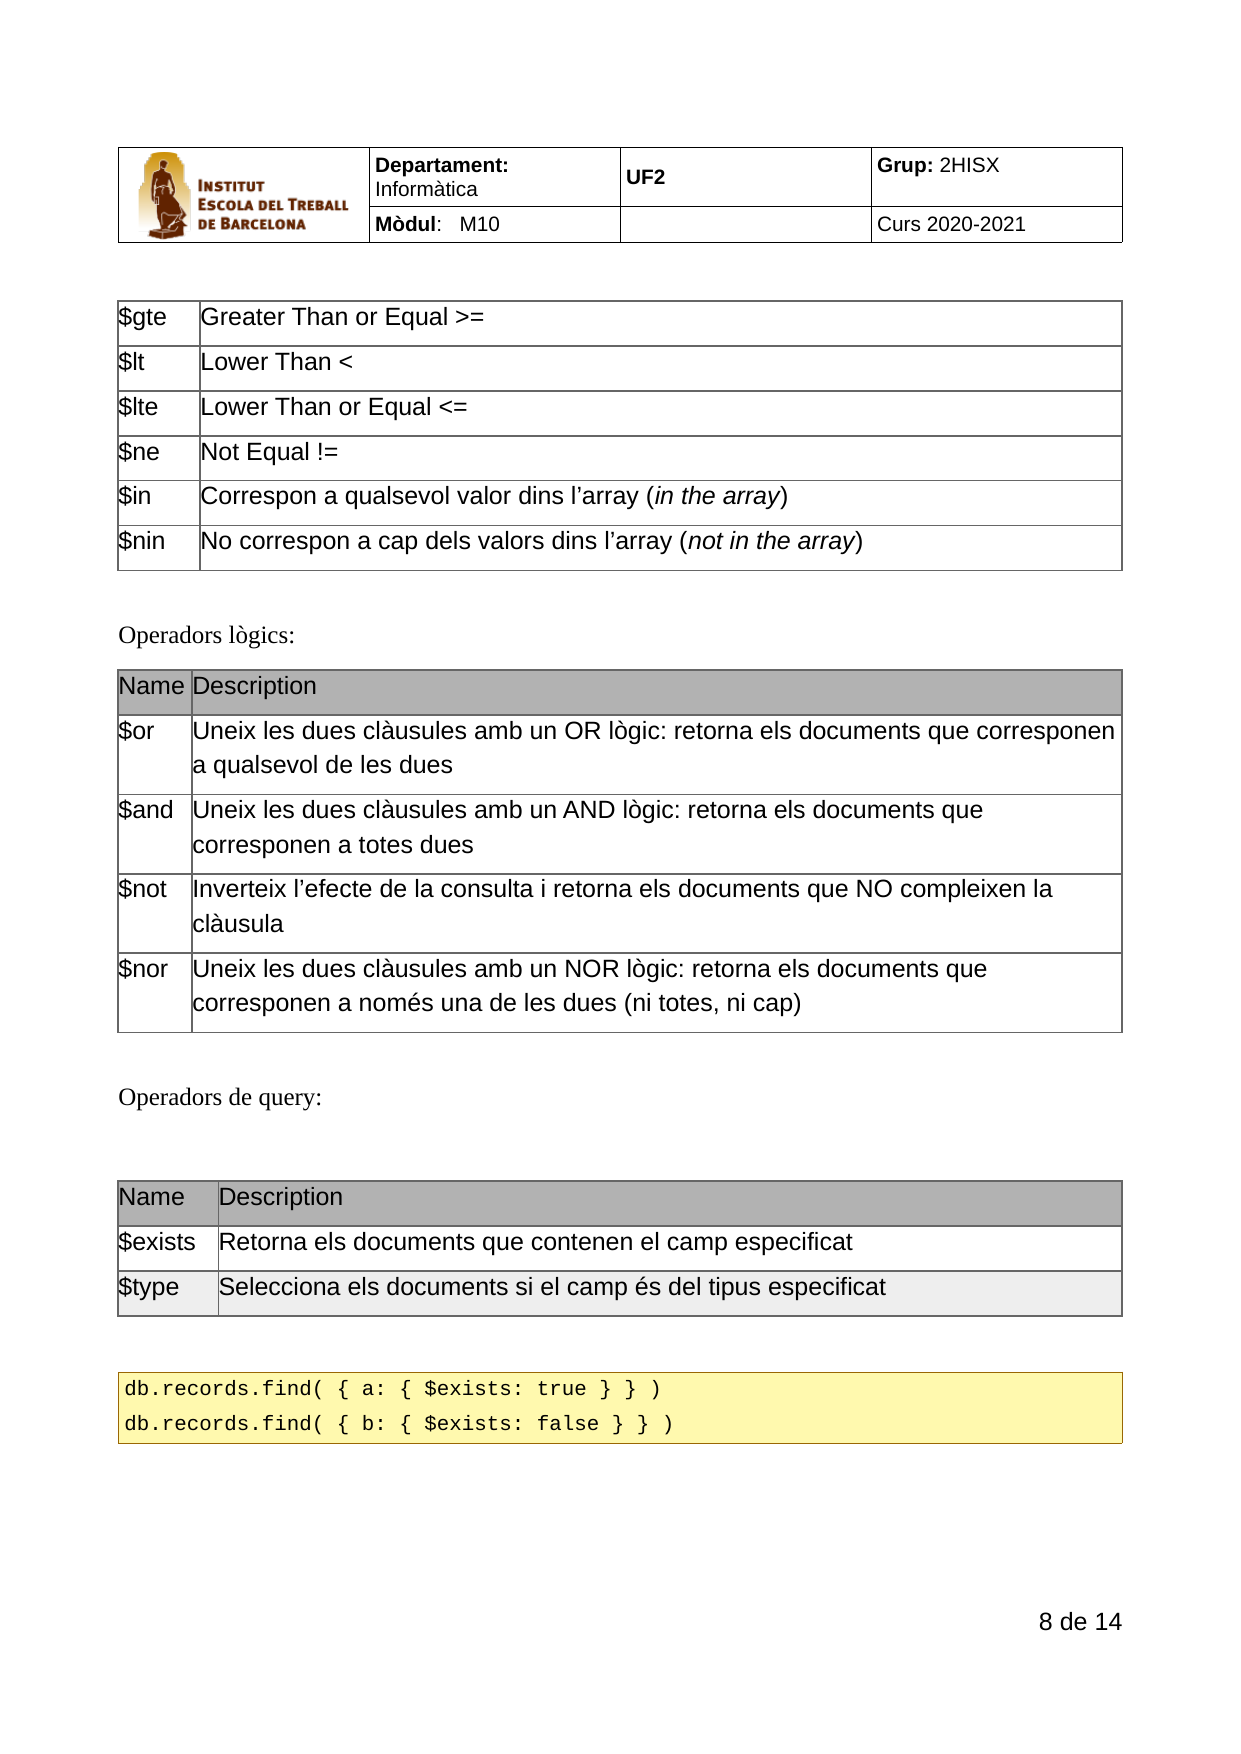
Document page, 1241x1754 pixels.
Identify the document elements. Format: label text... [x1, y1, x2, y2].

text Operadors lògics: [118, 620, 1122, 649]
table_cell $gte [119, 302, 199, 345]
table_header Name [119, 1182, 218, 1225]
table_cell Lower Than < [201, 347, 1121, 390]
picture [138, 152, 349, 240]
table_cell $lt [119, 347, 199, 390]
table_cell Lower Than or Equal <= [201, 392, 1121, 435]
table_cell Inverteix l’efecte de la consulta i retorna els documents que NO compleixen la clàusula [193, 875, 1121, 952]
table_cell No correspon a cap dels valors dins l’array (not in the array) [201, 526, 1121, 569]
table_cell $in [119, 481, 199, 525]
table_cell $nin [119, 526, 199, 569]
table_cell Uneix les dues clàusules amb un AND lògic: retorna els documents que corresponen a totes dues [193, 795, 1121, 873]
table_header Name [119, 671, 191, 714]
table_cell $and [119, 795, 191, 873]
table_cell $lte [119, 392, 199, 435]
table_cell Retorna els documents que contenen el camp especificat [219, 1227, 1121, 1270]
table_cell $ne [119, 437, 199, 480]
text db.records.find( { b: { $exists: false } } ) [119, 1407, 1122, 1443]
table_cell $exists [119, 1227, 218, 1270]
table_cell $not [119, 875, 191, 952]
table_header Description [193, 671, 1121, 714]
table_cell $or [119, 716, 191, 793]
table_cell $nor [119, 954, 191, 1032]
table_cell Greater Than or Equal >= [201, 302, 1121, 345]
table_cell Uneix les dues clàusules amb un NOR lògic: retorna els documents que corresponen a només una de les dues (ni totes, ni cap) [193, 954, 1121, 1032]
table_cell Correspon a qualsevol valor dins l’array (in the array) [201, 481, 1121, 525]
table_cell Uneix les dues clàusules amb un OR lògic: retorna els documents que corresponen a qualsevol de les dues [193, 716, 1121, 793]
table_header Description [219, 1182, 1121, 1225]
text db.records.find( { a: { $exists: true } } ) [119, 1373, 1122, 1401]
table_cell $type [119, 1272, 218, 1315]
table_cell Selecciona els documents si el camp és del tipus especificat [219, 1272, 1121, 1315]
text Operadors de query: [118, 1082, 1122, 1111]
table_cell Not Equal != [201, 437, 1121, 480]
